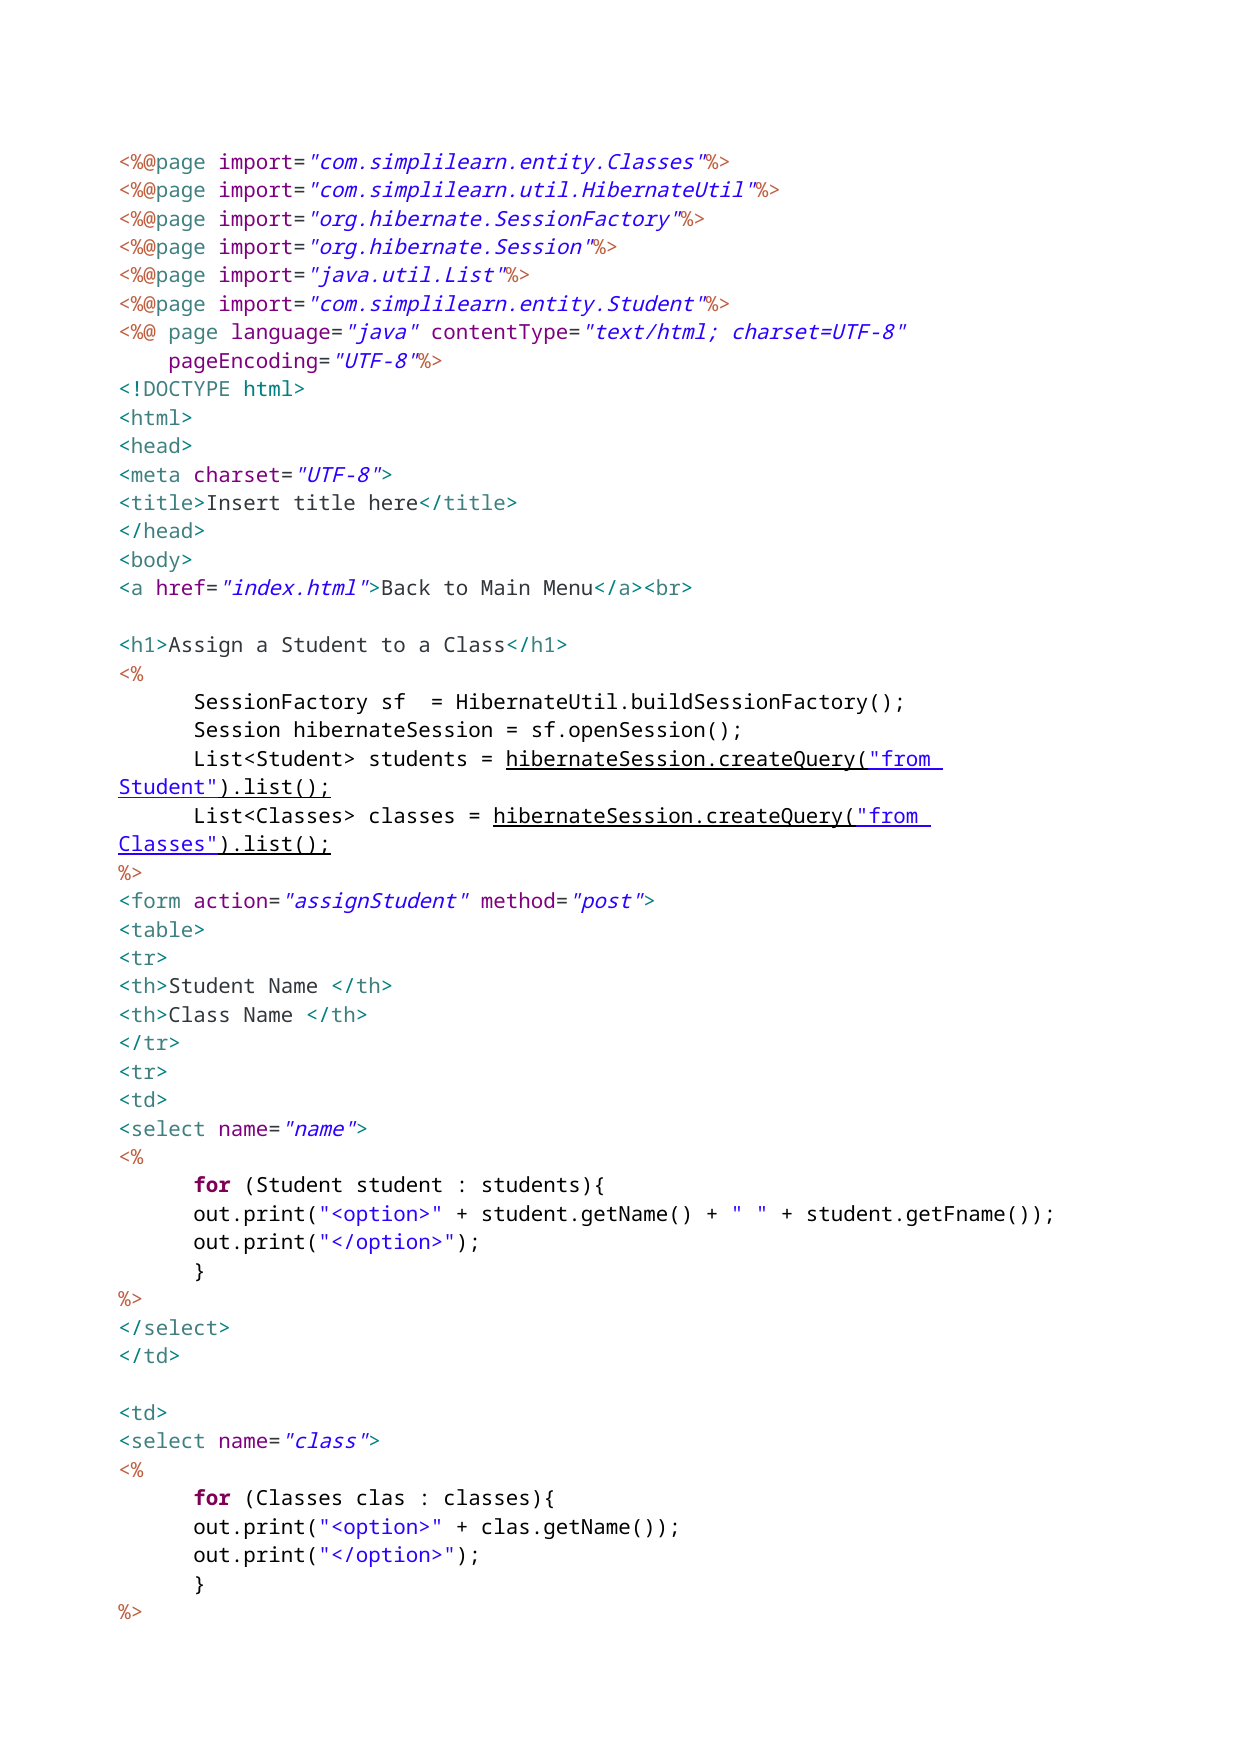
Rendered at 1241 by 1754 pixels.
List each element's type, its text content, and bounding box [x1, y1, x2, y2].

text SessionFactory sf = HibernateUtil.buildSessionFactory(); [118, 687, 1122, 716]
text <h1>Assign a Student to a Class</h1> [118, 630, 1122, 659]
text Session hibernateSession = sf.openSession(); [118, 716, 1122, 744]
text <body> [118, 545, 1122, 573]
text List<Student> students = hibernateSession.createQuery("from Student").list(); [118, 744, 1122, 801]
text <% [118, 1142, 1122, 1171]
text </tr> [118, 1028, 1122, 1057]
text } [118, 1569, 1122, 1597]
text <select name="class"> [118, 1427, 1122, 1455]
text out.print("</option>"); [118, 1540, 1122, 1569]
text } [118, 1256, 1122, 1284]
text out.print("<option>" + clas.getName()); [118, 1512, 1122, 1540]
text <tr> [118, 1057, 1122, 1085]
text <% [118, 659, 1122, 687]
text <form action="assignStudent" method="post"> [118, 886, 1122, 915]
text %> [118, 858, 1122, 886]
text <%@page import="com.simplilearn.entity.Classes"%> [118, 147, 1122, 175]
text <th>Class Name </th> [118, 1000, 1122, 1028]
text <td> [118, 1085, 1122, 1114]
text <%@page import="org.hibernate.SessionFactory"%> [118, 204, 1122, 232]
text List<Classes> classes = hibernateSession.createQuery("from Classes").list(); [118, 801, 1122, 858]
text <% [118, 1455, 1122, 1483]
text <table> [118, 915, 1122, 943]
text for (Classes clas : classes){ [118, 1483, 1122, 1512]
text <a href="index.html">Back to Main Menu</a><br> [118, 573, 1122, 602]
text out.print("<option>" + student.getName() + " " + student.getFname()); [118, 1199, 1122, 1227]
text <%@ page language="java" contentType="text/html; charset=UTF-8" [118, 317, 1122, 346]
text </select> [118, 1313, 1122, 1341]
text pageEncoding="UTF-8"%> [118, 346, 1122, 374]
text <meta charset="UTF-8"> [118, 460, 1122, 488]
text %> [118, 1597, 1122, 1626]
text <select name="name"> [118, 1114, 1122, 1142]
text <td> [118, 1398, 1122, 1427]
text <head> [118, 431, 1122, 460]
text <%@page import="com.simplilearn.entity.Student"%> [118, 289, 1122, 317]
text </td> [118, 1341, 1122, 1370]
text <title>Insert title here</title> [118, 488, 1122, 517]
text <%@page import="com.simplilearn.util.HibernateUtil"%> [118, 175, 1122, 204]
text <%@page import="org.hibernate.Session"%> [118, 232, 1122, 261]
text <th>Student Name </th> [118, 972, 1122, 1000]
text for (Student student : students){ [118, 1171, 1122, 1199]
text <html> [118, 403, 1122, 431]
text <!DOCTYPE html> [118, 374, 1122, 403]
text <tr> [118, 943, 1122, 972]
text </head> [118, 517, 1122, 545]
text out.print("</option>"); [118, 1227, 1122, 1256]
text %> [118, 1284, 1122, 1313]
text <%@page import="java.util.List"%> [118, 261, 1122, 289]
